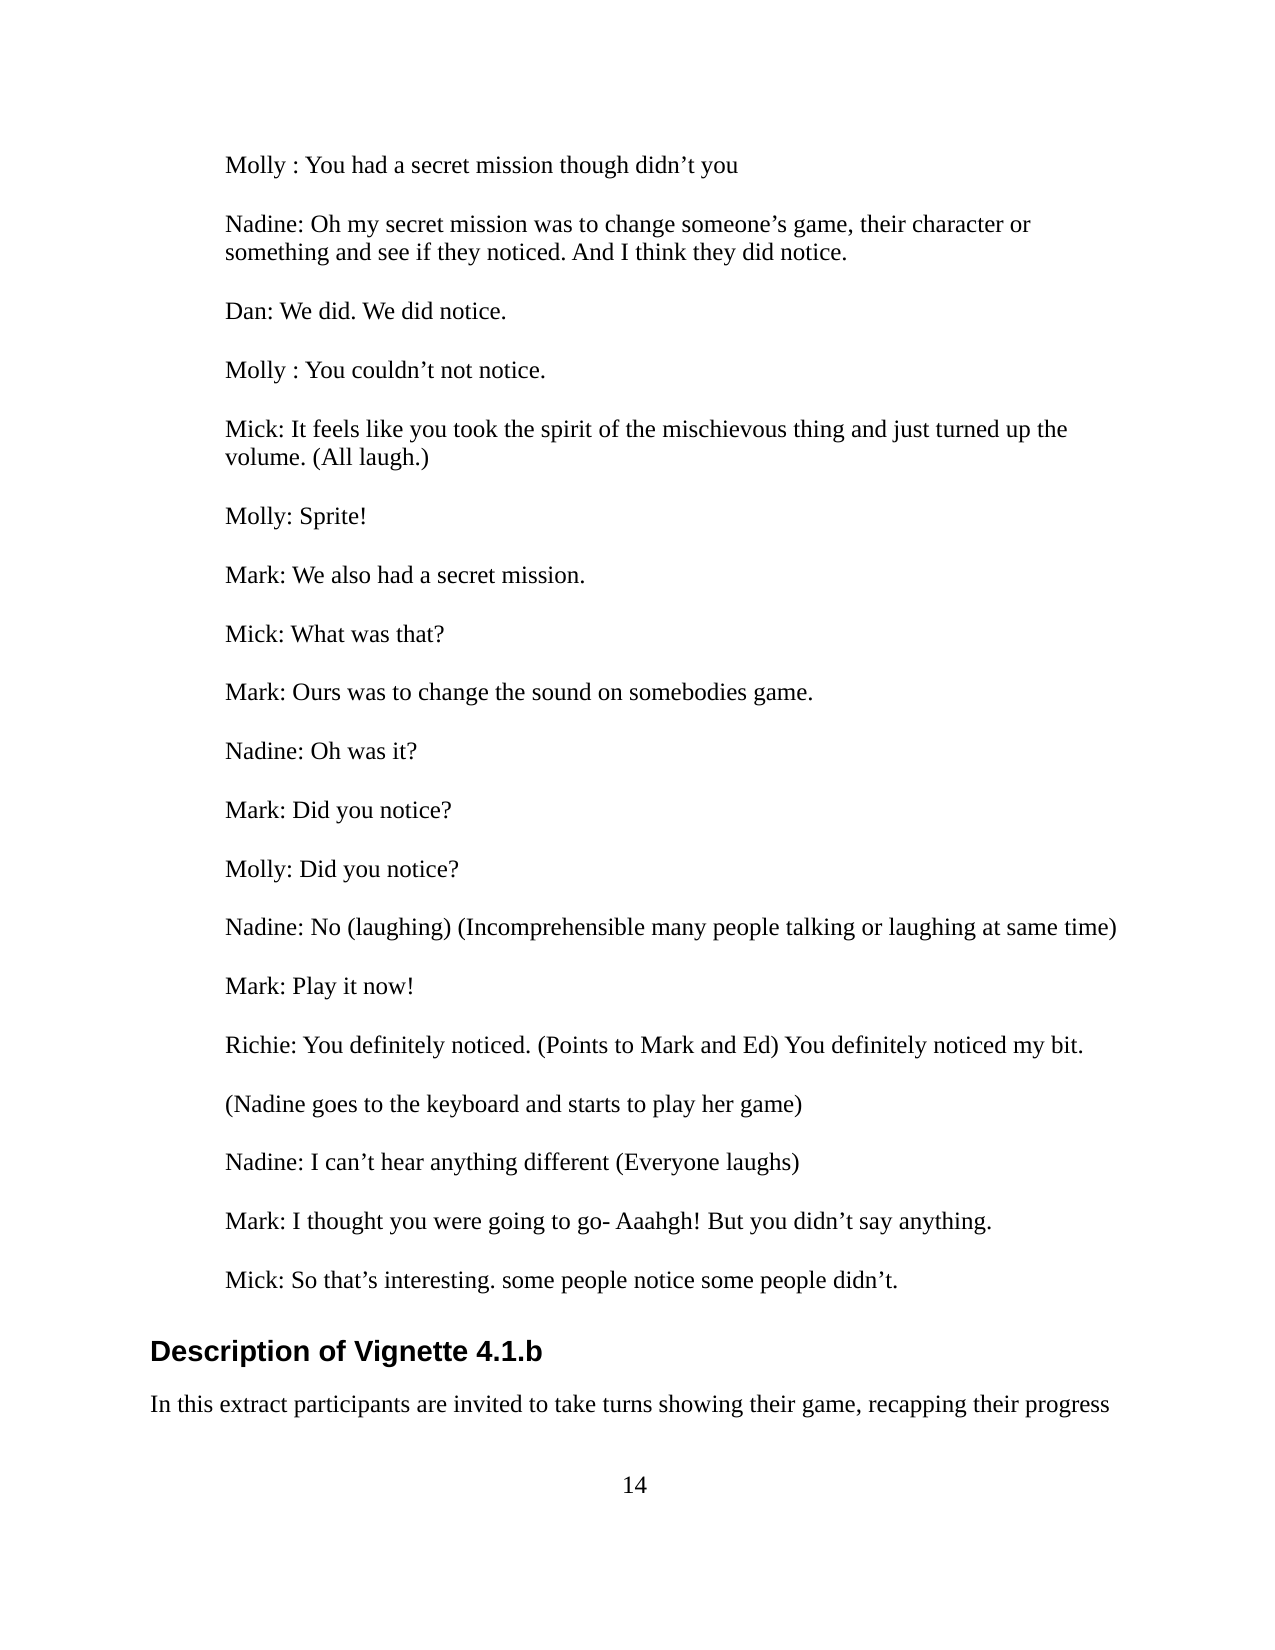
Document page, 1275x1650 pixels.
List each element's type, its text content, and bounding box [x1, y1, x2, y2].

text Nadine: No (laughing) (Incomprehensible many people talking or laughing at same time) [225, 912, 1125, 941]
text Mark: Ours was to change the sound on somebodies game. [225, 677, 1125, 706]
subtitle Description of Vignette 4.1.b [150, 1334, 1125, 1367]
text Nadine: Oh my secret mission was to change someone’s game, their character or something and see if they noticed. And I think they did notice. [225, 209, 1125, 266]
text Mick: What was that? [225, 619, 1125, 647]
text Molly: Sprite! [225, 501, 1125, 530]
text Molly : You couldn’t not notice. [225, 355, 1125, 384]
text In this extract participants are invited to take turns showing their game, recapping their progress [150, 1389, 1125, 1417]
text Mark: Did you notice? [225, 795, 1125, 824]
text Dan: We did. We did notice. [225, 296, 1125, 325]
text Mark: I thought you were going to go- Aaahgh! But you didn’t say anything. [225, 1206, 1125, 1235]
text Molly: Did you notice? [225, 854, 1125, 882]
text Nadine: Oh was it? [225, 736, 1125, 765]
text Mark: Play it now! [225, 971, 1125, 1000]
text Mick: So that’s interesting. some people notice some people didn’t. [225, 1265, 1125, 1294]
text Molly : You had a secret mission though didn’t you [225, 150, 1125, 179]
text Mark: We also had a secret mission. [225, 560, 1125, 589]
text Mick: It feels like you took the spirit of the mischievous thing and just turned up the volume. (All laugh.) [225, 414, 1125, 471]
text Richie: You definitely noticed. (Points to Mark and Ed) You definitely noticed my bit. [225, 1030, 1125, 1059]
text Nadine: I can’t hear anything different (Everyone laughs) [225, 1147, 1125, 1176]
text (Nadine goes to the keyboard and starts to play her game) [225, 1089, 1125, 1117]
